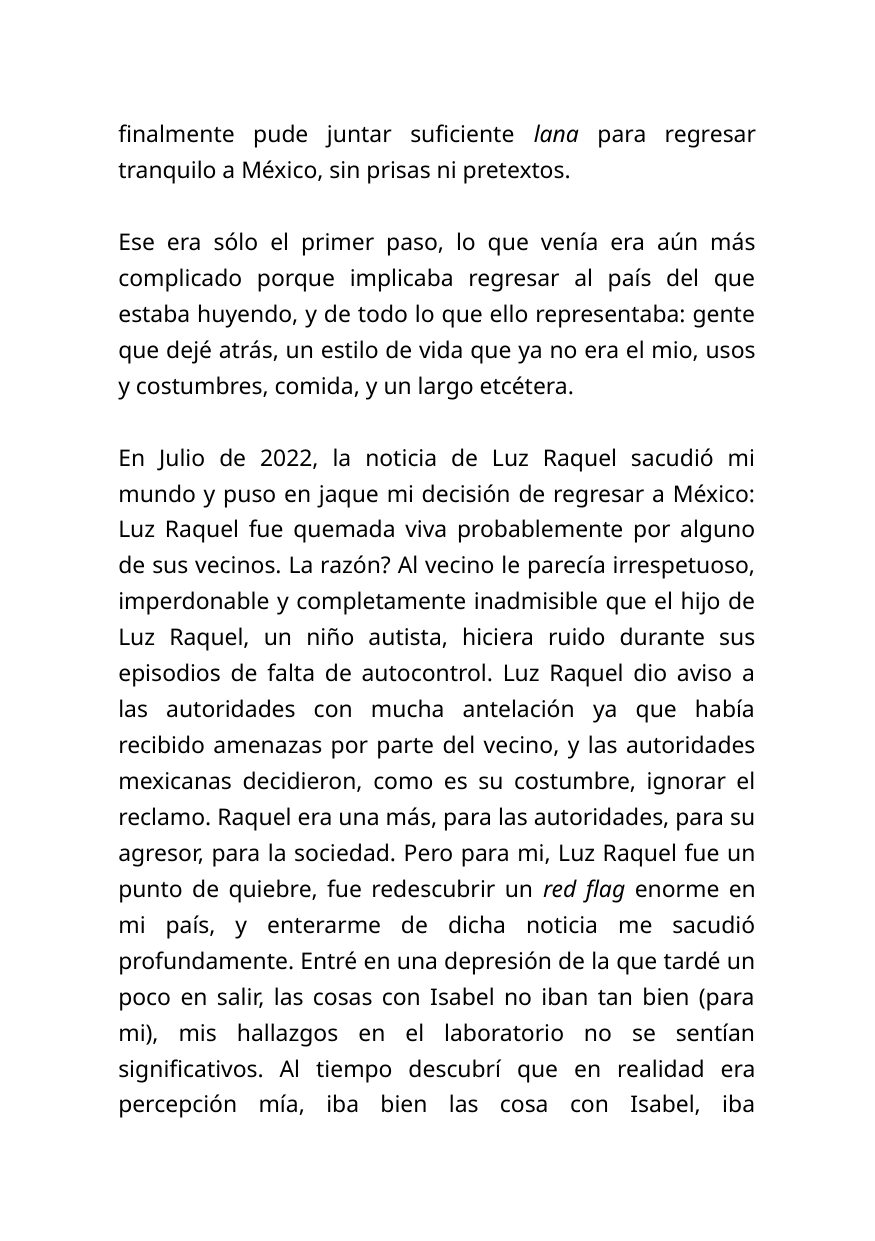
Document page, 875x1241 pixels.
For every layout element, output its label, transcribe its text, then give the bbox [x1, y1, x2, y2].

text Ese era sólo el primer paso, lo que venía era aún más complicado porque implicaba regresar al país del que estaba huyendo, y de todo lo que ello representaba: gente que dejé atrás, un estilo de vida que ya no era el mio, usos y costumbres, comida, y un largo etcétera. [118, 226, 756, 401]
text En Julio de 2022, la noticia de Luz Raquel sacudió mi mundo y puso en jaque mi decisión de regresar a México: Luz Raquel fue quemada viva probablemente por alguno de sus vecinos. La razón? Al vecino le parecía irrespetuoso, imperdonable y completamente inadmisible que el hijo de Luz Raquel, un niño autista, hiciera ruido durante sus episodios de falta de autocontrol. Luz Raquel dio aviso a las autoridades con mucha antelación ya que había recibido amenazas por parte del vecino, y las autoridades mexicanas decidieron, como es su costumbre, ignorar el reclamo. Raquel era una más, para las autoridades, para su agresor, para la sociedad. Pero para mi, Luz Raquel fue un punto de quiebre, fue redescubrir un red flag enorme en mi país, y enterarme de dicha noticia me sacudió profundamente. Entré en una depresión de la que tardé un poco en salir, las cosas con Isabel no iban tan bien (para mi), mis hallazgos en el laboratorio no se sentían significativos. Al tiempo descubrí que en realidad era percepción mía, iba bien las cosa con Isabel, iba [118, 442, 756, 1120]
text finalmente pude juntar suficiente lana para regresar tranquilo a México, sin prisas ni pretextos. [118, 118, 756, 185]
